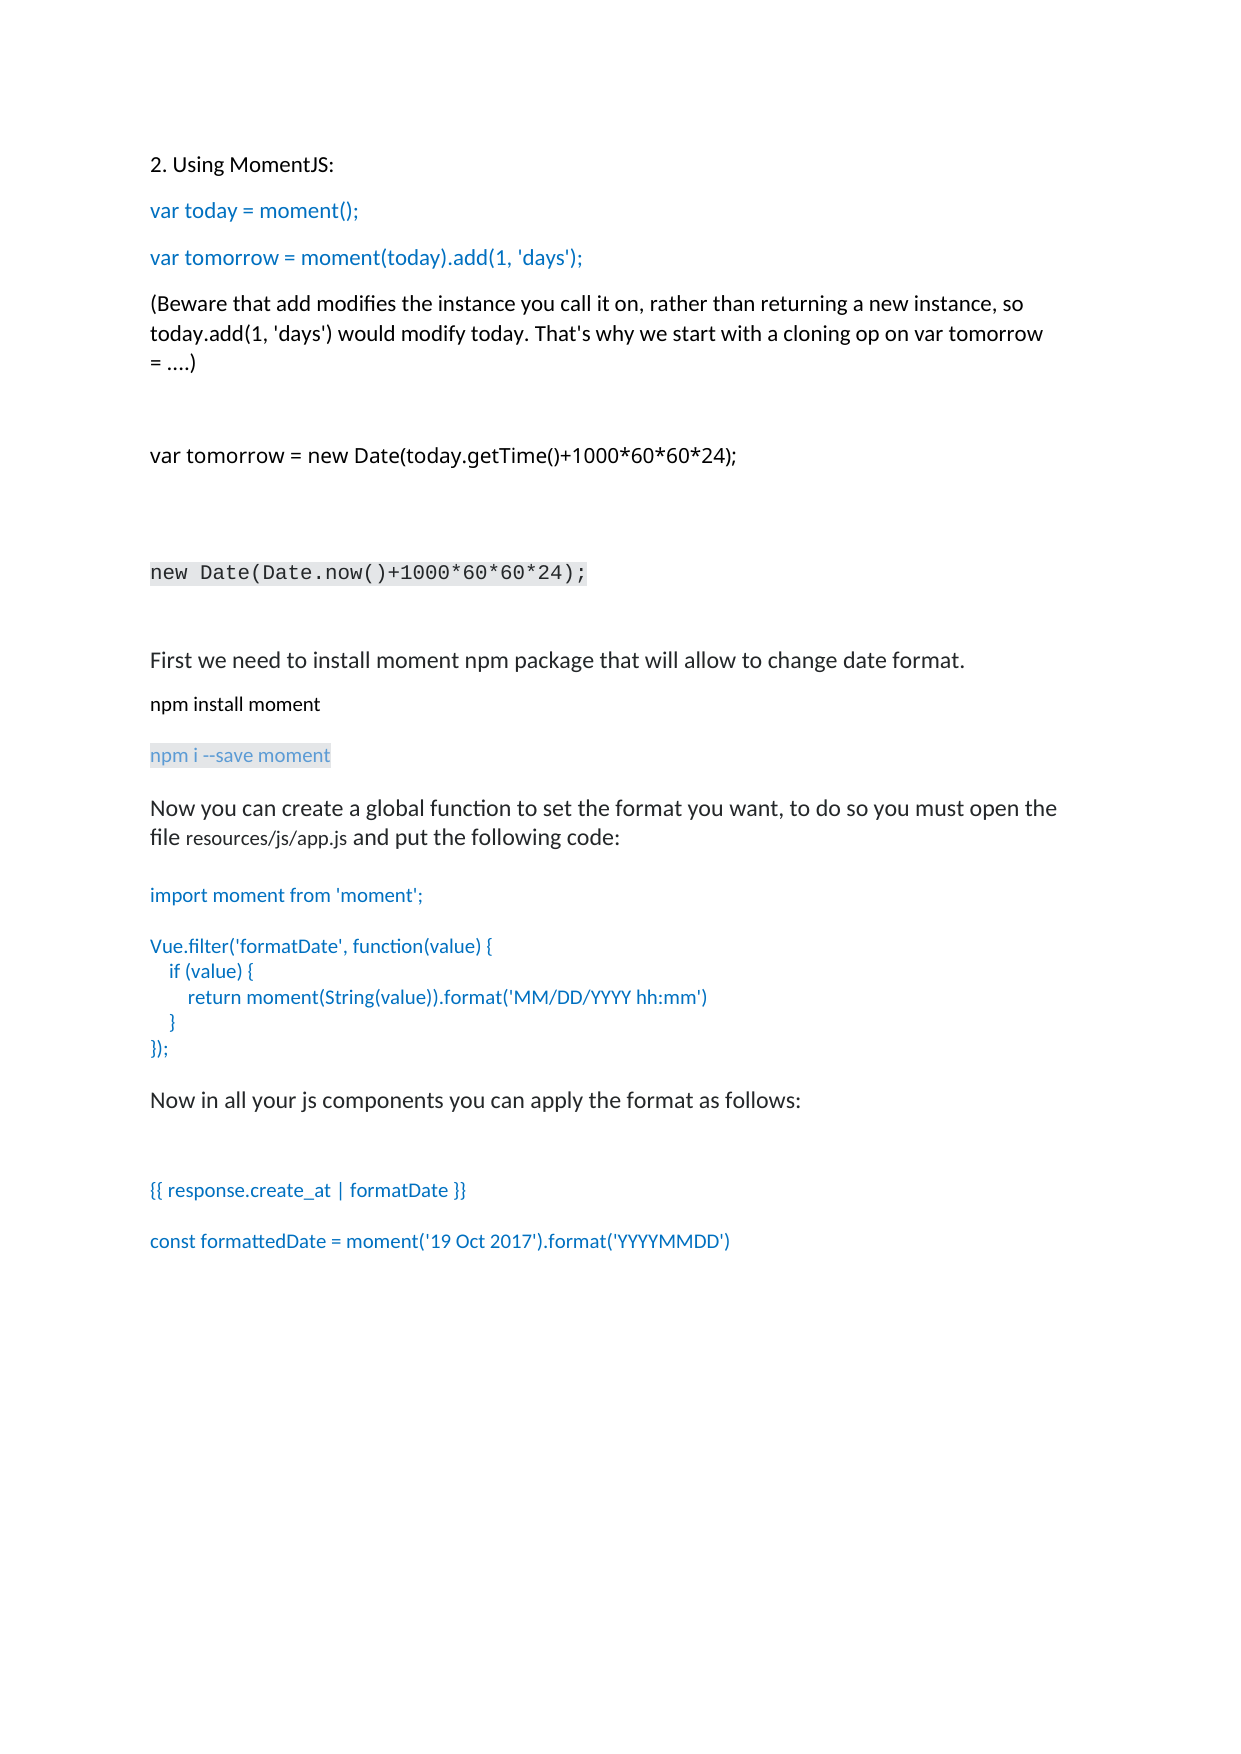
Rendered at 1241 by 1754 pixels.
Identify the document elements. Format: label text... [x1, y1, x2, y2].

text var tomorrow = new Date(today.getTime()+1000*60*60*24); [150, 441, 1090, 469]
text {{ response.create_at | formatDate }} [150, 1177, 1090, 1203]
text } [150, 1009, 1090, 1035]
text First we need to install moment npm package that will allow to change date format. [150, 646, 1090, 675]
text (Beware that add modifies the instance you call it on, rather than returning a new instance, so today.add(1, 'days') would modify today. That's why we start with a cloning op on var tomorrow = ....) [150, 289, 1090, 376]
text if (value) { [150, 958, 1090, 984]
text return moment(String(value)).format('MM/DD/YYYY hh:mm') [150, 984, 1090, 1009]
text var today = moment(); [150, 196, 1090, 224]
text Now you can create a global function to set the format you want, to do so you must open the file resources/js/app.js and put the following code: [150, 793, 1090, 852]
text new Date(Date.now()+1000*60*60*24); [150, 562, 1090, 586]
text npm install moment [150, 692, 1090, 717]
text Vue.filter('formatDate', function(value) { [150, 933, 1090, 958]
text var tomorrow = moment(today).add(1, 'days'); [150, 243, 1090, 271]
text Now in all your js components you can apply the format as follows: [150, 1086, 1090, 1115]
text 2. Using MomentJS: [150, 150, 1090, 178]
text import moment from 'moment'; [150, 882, 1090, 908]
text npm i --save moment [150, 742, 1090, 768]
text const formattedDate = moment('19 Oct 2017').format('YYYYMMDD') [150, 1228, 1090, 1254]
text }); [150, 1035, 1090, 1060]
